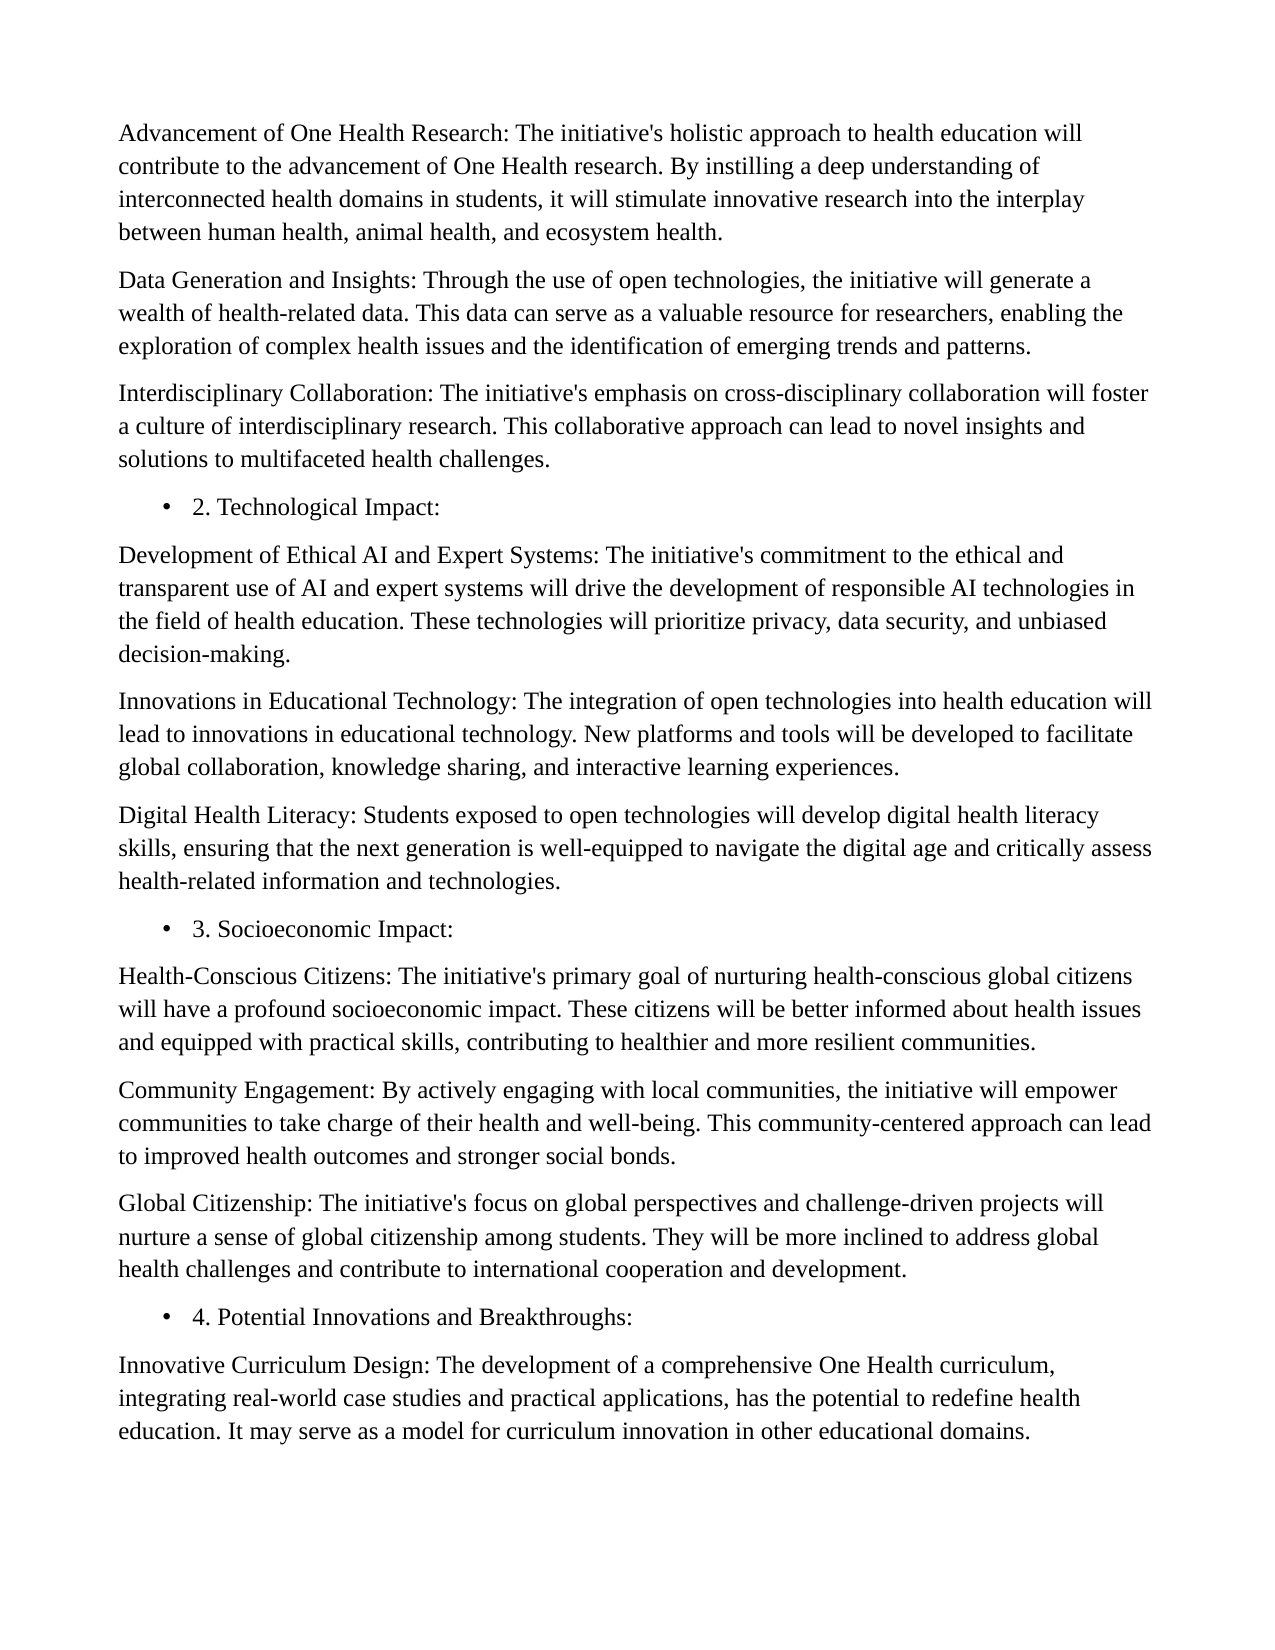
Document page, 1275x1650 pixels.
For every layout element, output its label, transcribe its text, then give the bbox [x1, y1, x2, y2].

text Data Generation and Insights: Through the use of open technologies, the initiative will generate a wealth of health-related data. This data can serve as a valuable resource for researchers, enabling the exploration of complex health issues and the identification of emerging trends and patterns. [118, 265, 1157, 359]
text Health-Conscious Citizens: The initiative's primary goal of nurturing health-conscious global citizens will have a profound socioeconomic impact. These citizens will be better informed about health issues and equipped with practical skills, contributing to healthier and more resilient communities. [118, 961, 1157, 1056]
text Advancement of One Health Research: The initiative's holistic approach to health education will contribute to the advancement of One Health research. By instilling a deep understanding of interconnected health domains in students, it will stimulate innovative research into the interplay between human health, animal health, and ecosystem health. [118, 118, 1157, 246]
text Innovative Curriculum Design: The development of a comprehensive One Health curriculum, integrating real-world case studies and practical applications, has the potential to redefine health education. It may serve as a model for curriculum innovation in other educational domains. [118, 1350, 1157, 1444]
text Development of Ethical AI and Expert Systems: The initiative's commitment to the ethical and transparent use of AI and expert systems will drive the development of responsible AI technologies in the field of health education. These technologies will prioritize privacy, data security, and unbiased decision-making. [118, 540, 1157, 667]
list 3. Socioeconomic Impact: [162, 914, 1157, 942]
text Interdisciplinary Collaboration: The initiative's emphasis on cross-disciplinary collaboration will foster a culture of interdisciplinary research. This collaborative approach can lead to novel insights and solutions to multifaceted health challenges. [118, 378, 1157, 473]
text Innovations in Educational Technology: The integration of open technologies into health education will lead to innovations in educational technology. New platforms and tools will be developed to facilitate global collaboration, knowledge sharing, and interactive learning experiences. [118, 686, 1157, 781]
text Global Citizenship: The initiative's focus on global perspectives and challenge-driven projects will nurture a sense of global citizenship among students. They will be more inclined to address global health challenges and contribute to international cooperation and development. [118, 1188, 1157, 1283]
list 2. Technological Impact: [162, 492, 1157, 521]
text Community Engagement: By actively engaging with local communities, the initiative will empower communities to take charge of their health and well-being. This community-centered approach can lead to improved health outcomes and stronger social bonds. [118, 1075, 1157, 1170]
text Digital Health Literacy: Students exposed to open technologies will develop digital health literacy skills, ensuring that the next generation is well-equipped to navigate the digital age and critically assess health-related information and technologies. [118, 800, 1157, 895]
list 4. Potential Innovations and Breakthroughs: [162, 1302, 1157, 1331]
